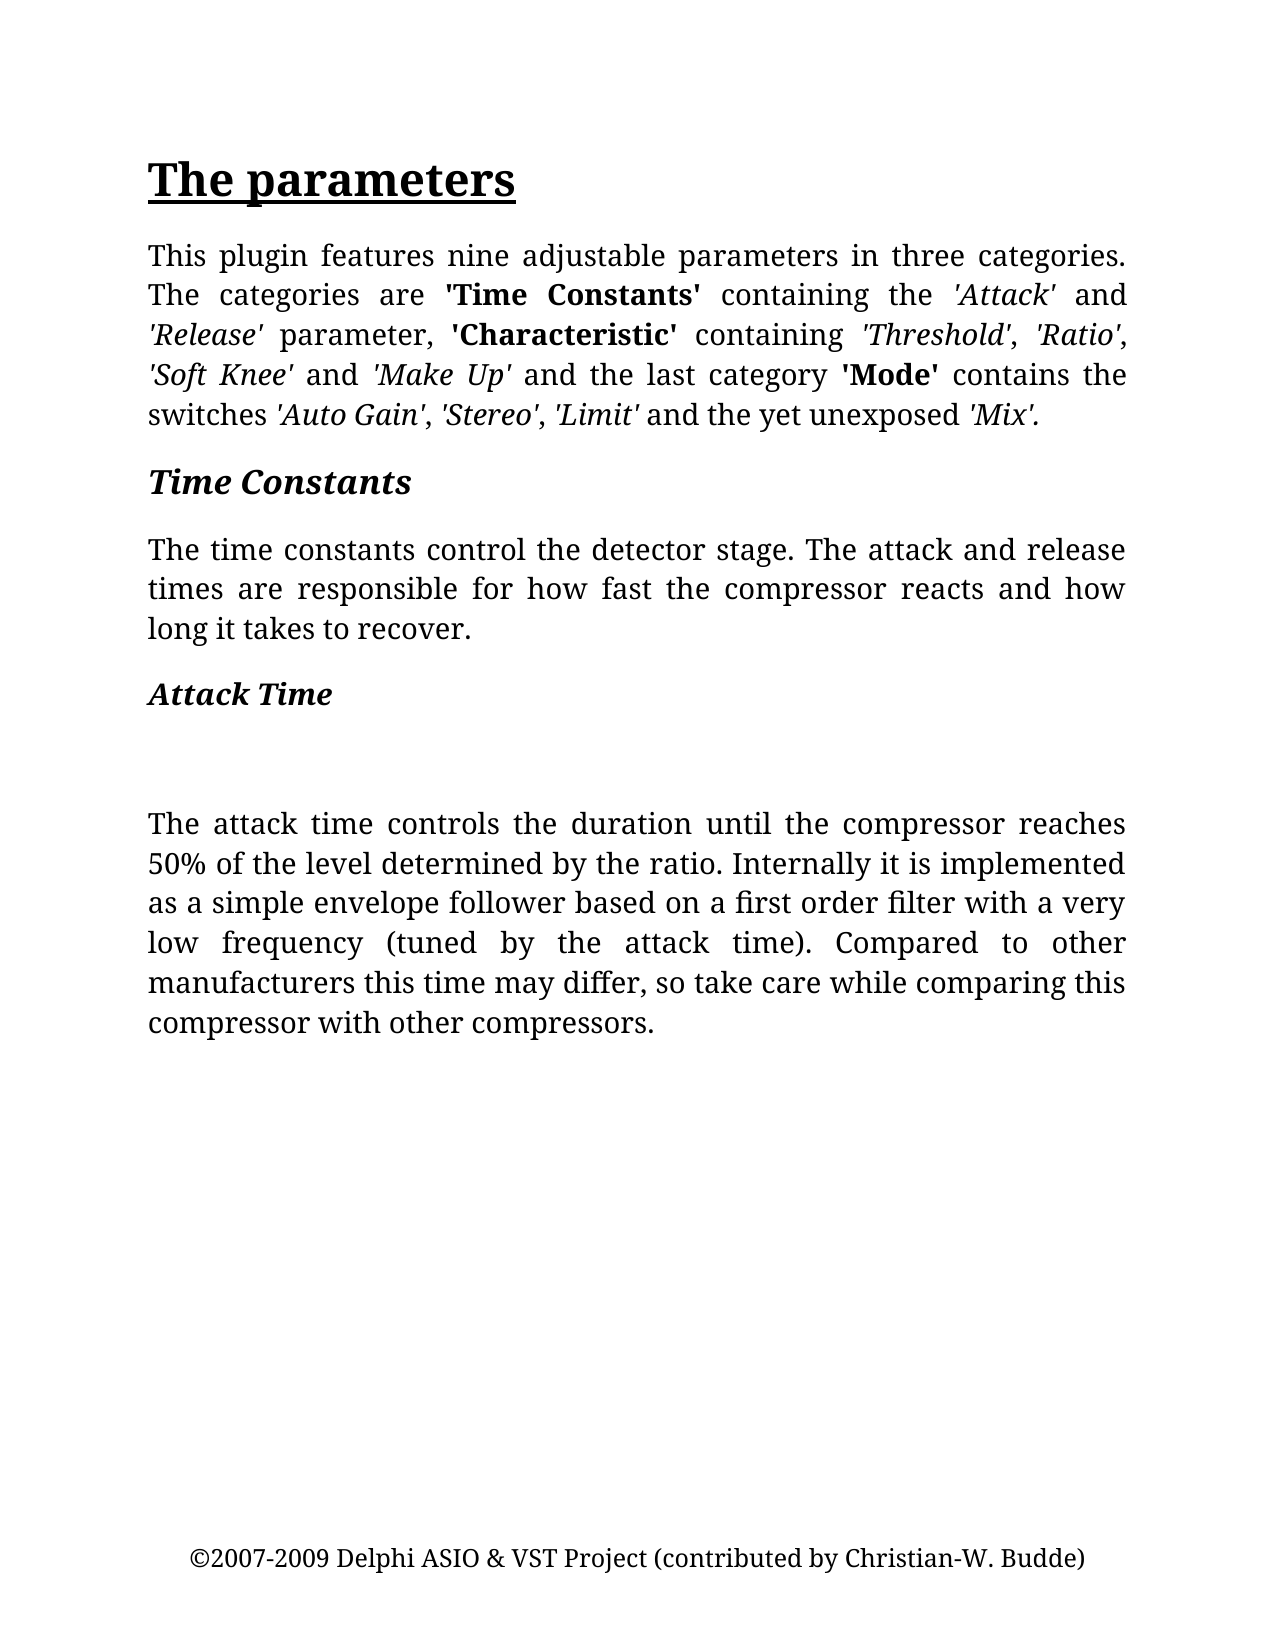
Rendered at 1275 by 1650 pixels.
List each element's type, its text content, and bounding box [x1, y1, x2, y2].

subtitle The parameters [148, 148, 1127, 210]
subtitle Attack Time [148, 673, 1127, 714]
text The time constants control the detector stage. The attack and release times are responsible for how fast the compressor reacts and how long it takes to recover. [148, 529, 1127, 648]
text The attack time controls the duration until the compressor reaches 50% of the level determined by the ratio. Internally it is implemented as a simple envelope follower based on a first order filter with a very low frequency (tuned by the attack time). Compared to other manufacturers this time may differ, so take care while comparing this compressor with other compressors. [148, 803, 1127, 1042]
text This plugin features nine adjustable parameters in three categories. The categories are 'Time Constants' containing the 'Attack' and 'Release' parameter, 'Characteristic' containing 'Threshold', 'Ratio', 'Soft Knee' and 'Make Up' and the last category 'Mode' contains the switches 'Auto Gain', 'Stereo', 'Limit' and the yet unexposed 'Mix'. [148, 235, 1127, 433]
subtitle Time Constants [148, 458, 1127, 504]
